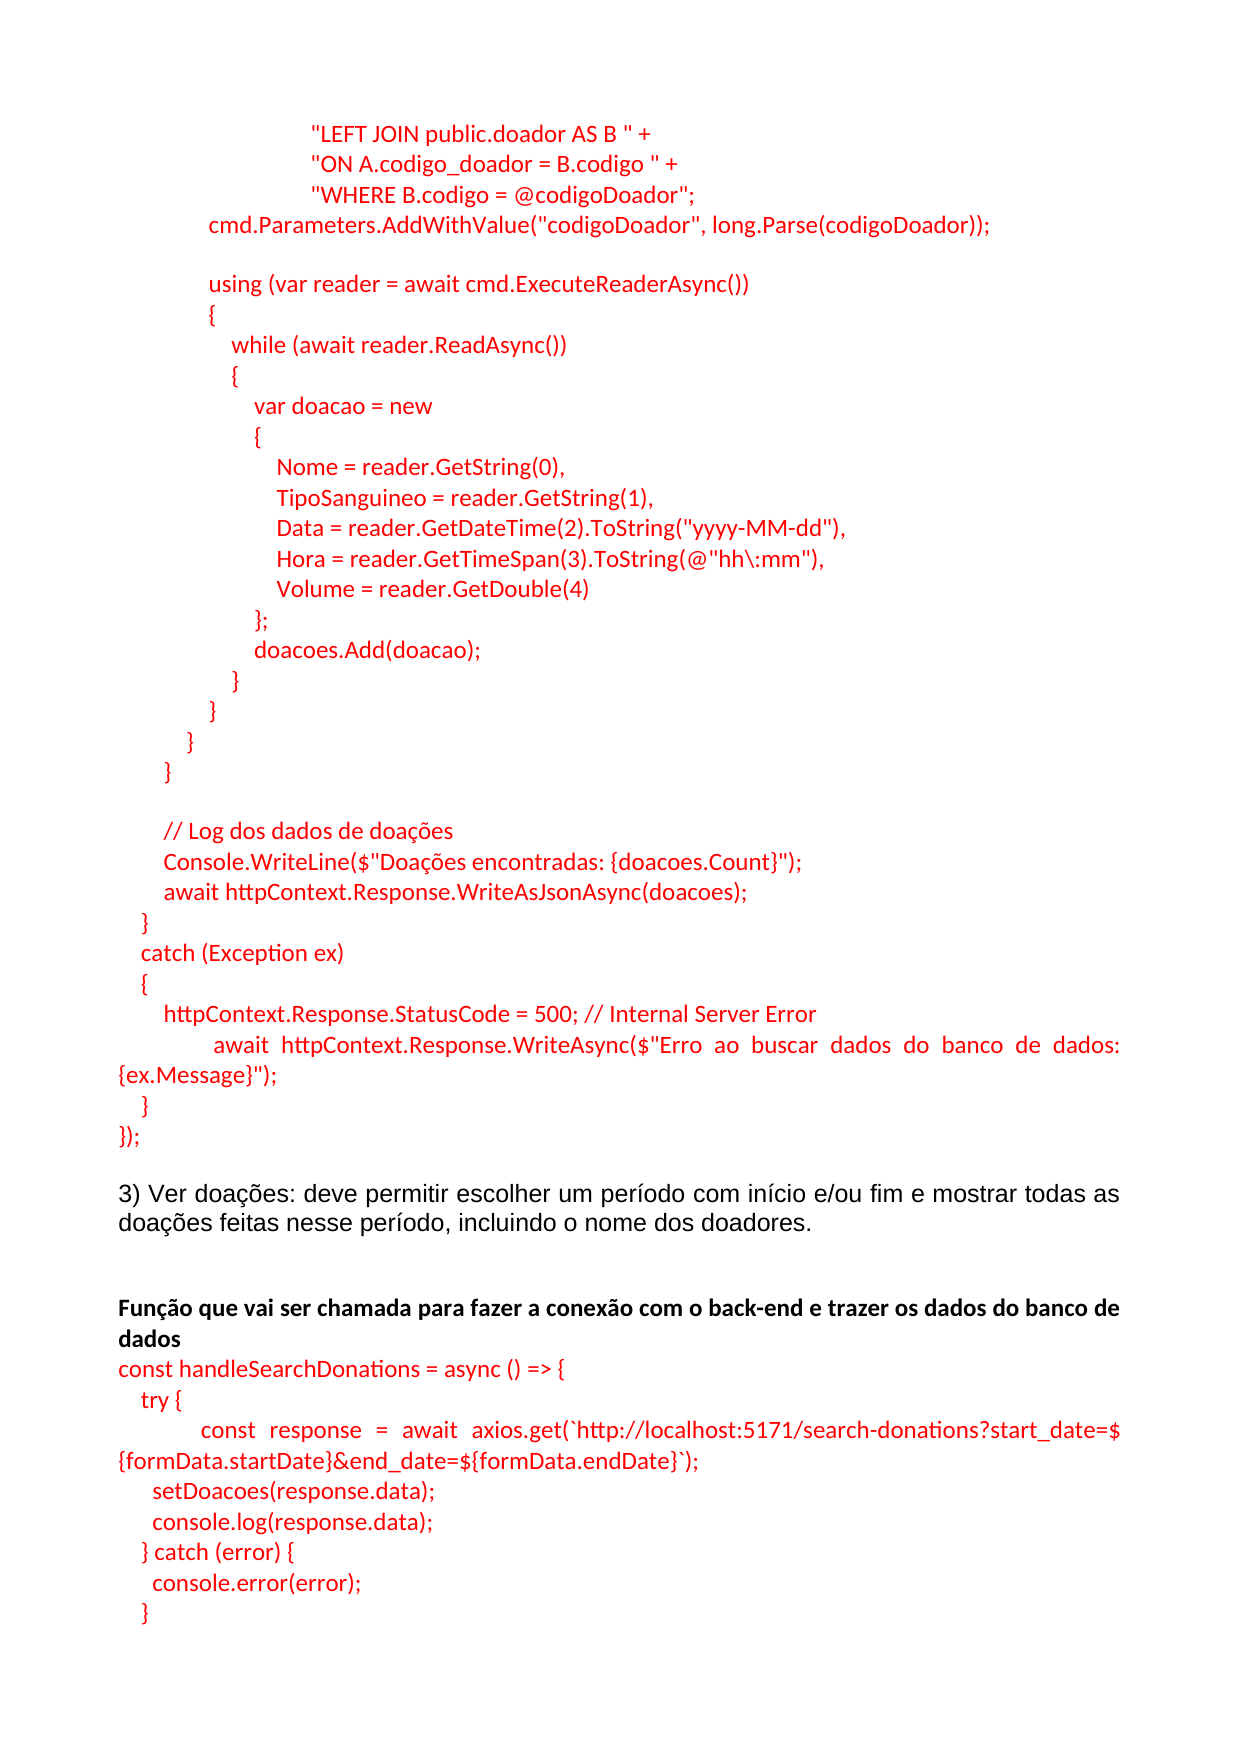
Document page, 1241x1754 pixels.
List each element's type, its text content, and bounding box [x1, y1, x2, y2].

text } [118, 1598, 1122, 1628]
text TipoSanguineo = reader.GetString(1), [118, 482, 1122, 512]
text { [118, 360, 1122, 390]
text }; [118, 604, 1122, 634]
text console.error(error); [118, 1567, 1122, 1598]
text // Log dos dados de doações [118, 815, 1122, 846]
text { [118, 299, 1122, 329]
text Função que vai ser chamada para fazer a conexão com o back-end e trazer os dados do banco de dados [118, 1292, 1122, 1353]
text using (var reader = await cmd.ExecuteReaderAsync()) [118, 268, 1122, 299]
text try { [118, 1384, 1122, 1414]
text const handleSearchDonations = async () => { [118, 1353, 1122, 1384]
text "WHERE B.codigo = @codigoDoador"; [118, 179, 1122, 210]
text "ON A.codigo_doador = B.codigo " + [118, 149, 1122, 179]
text } catch (error) { [118, 1537, 1122, 1567]
text httpContext.Response.StatusCode = 500; // Internal Server Error [118, 998, 1122, 1029]
text } [118, 726, 1122, 757]
text "LEFT JOIN public.doador AS B " + [118, 118, 1122, 149]
text cmd.Parameters.AddWithValue("codigoDoador", long.Parse(codigoDoador)); [118, 210, 1122, 240]
text Volume = reader.GetDouble(4) [118, 573, 1122, 604]
text await httpContext.Response.WriteAsJsonAsync(doacoes); [118, 876, 1122, 907]
text { [118, 421, 1122, 451]
text setDoacoes(response.data); [118, 1476, 1122, 1506]
text Console.WriteLine($"Doações encontradas: {doacoes.Count}"); [118, 846, 1122, 876]
text Hora = reader.GetTimeSpan(3).ToString(@"hh\:mm"), [118, 543, 1122, 573]
text }); [118, 1120, 1122, 1151]
text { [118, 968, 1122, 998]
text catch (Exception ex) [118, 937, 1122, 968]
text } [118, 1090, 1122, 1120]
text const response = await axios.get(`http://localhost:5171/search-donations?start_date=${formData.startDate}&end_date=${formData.endDate}`); [118, 1414, 1122, 1476]
text Data = reader.GetDateTime(2).ToString("yyyy-MM-dd"), [118, 512, 1122, 543]
text console.log(response.data); [118, 1506, 1122, 1537]
text await httpContext.Response.WriteAsync($"Erro ao buscar dados do banco de dados: {ex.Message}"); [118, 1029, 1122, 1090]
text doacoes.Add(doacao); [118, 634, 1122, 665]
text Nome = reader.GetString(0), [118, 451, 1122, 482]
text } [118, 907, 1122, 937]
text var doacao = new [118, 390, 1122, 421]
text } [118, 696, 1122, 726]
text } [118, 665, 1122, 696]
text while (await reader.ReadAsync()) [118, 329, 1122, 360]
text 3) Ver doações: deve permitir escolher um período com início e/ou fim e mostrar todas as doações feitas nesse período, incluindo o nome dos doadores. [118, 1179, 1122, 1236]
text } [118, 757, 1122, 787]
